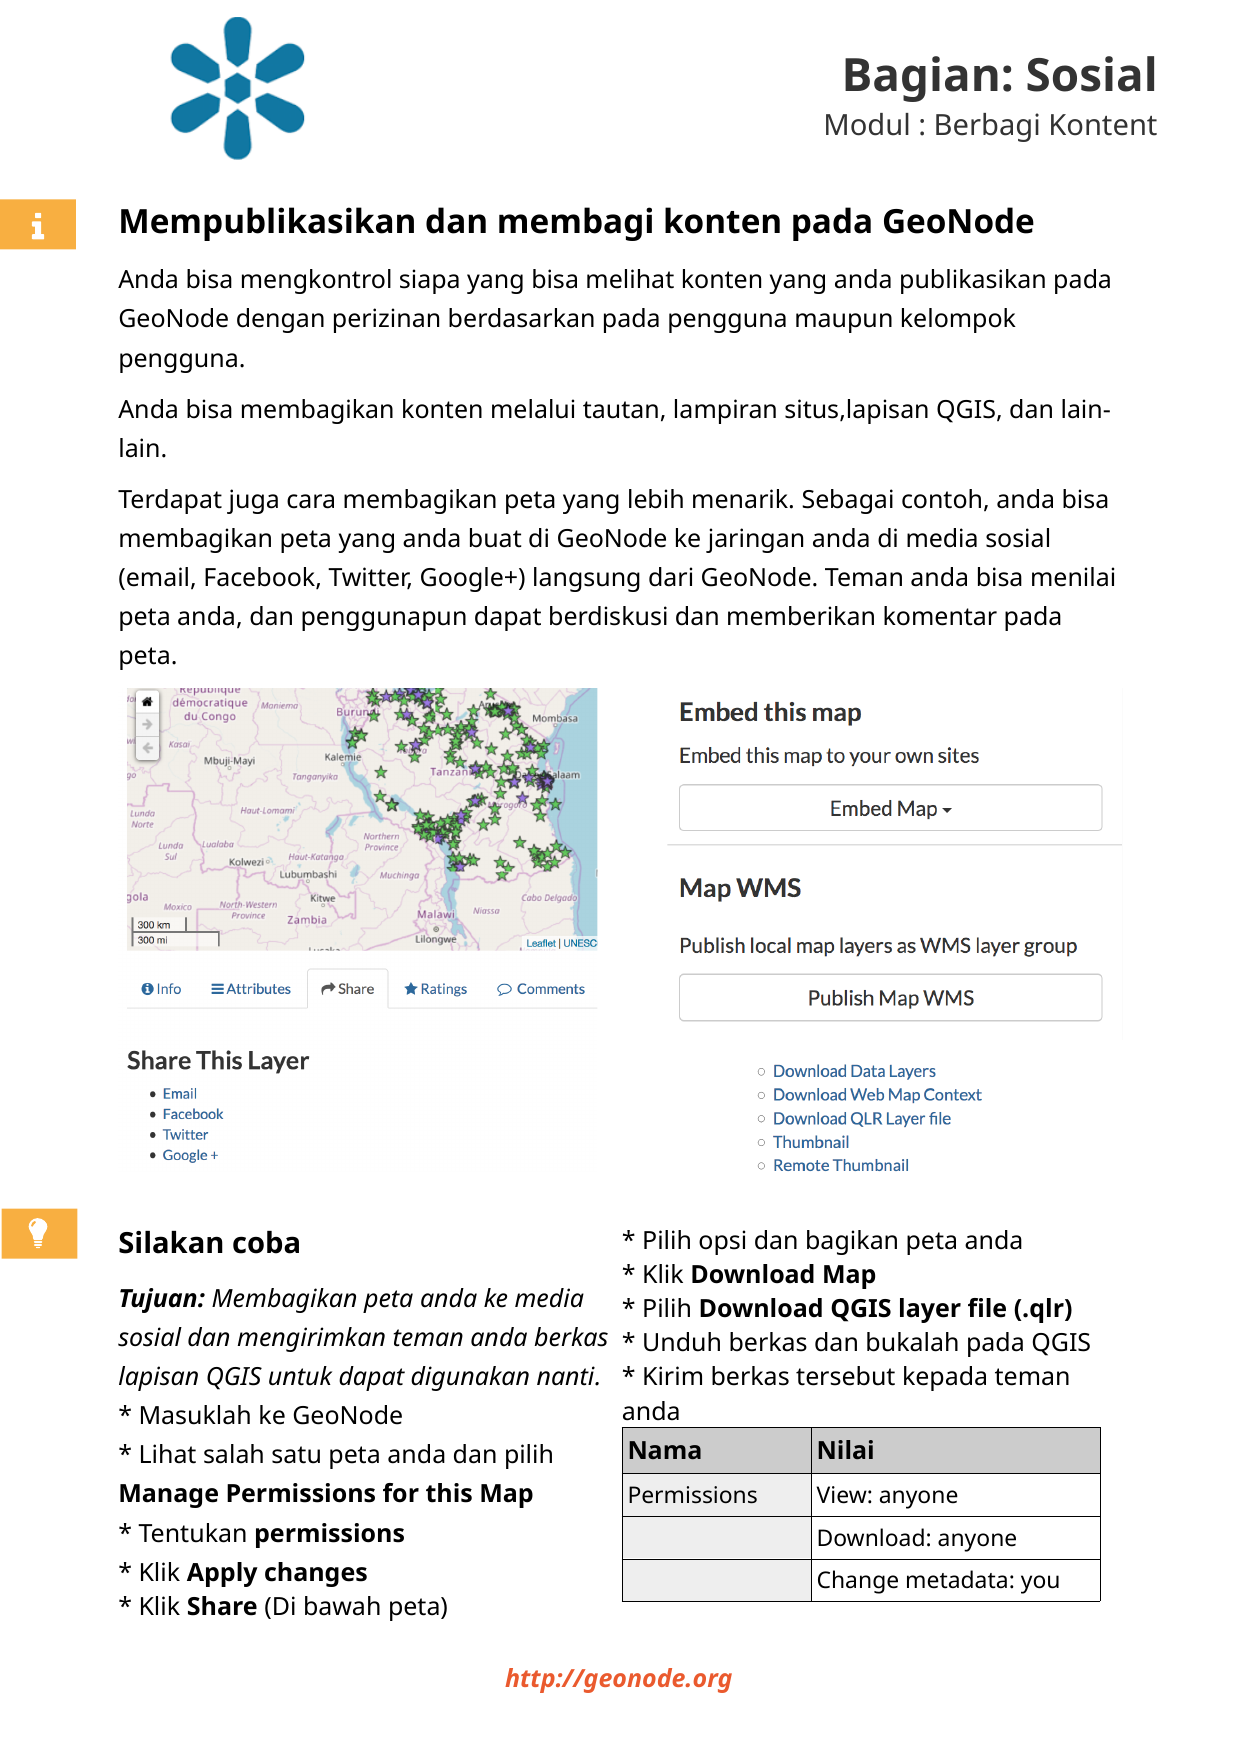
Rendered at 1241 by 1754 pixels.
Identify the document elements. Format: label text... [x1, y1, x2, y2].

text Silakan coba [118, 1223, 619, 1262]
table_cell Download: anyone [812, 1517, 1100, 1558]
text Anda bisa membagikan konten melalui tautan, lampiran situs,lapisan QGIS, dan lain-lain. [118, 391, 1122, 464]
text * Pilih opsi dan bagikan peta anda [622, 1223, 1122, 1257]
text * Unduh berkas dan bukalah pada QGIS [622, 1325, 1122, 1359]
text * Tentukan permissions [118, 1515, 619, 1549]
text * Klik Share (Di bawah peta) [118, 1588, 619, 1622]
table_header Nama [623, 1428, 811, 1473]
text * Pilih Download QGIS layer file (.qlr) [622, 1291, 1122, 1325]
picture [166, 17, 309, 160]
subtitle Mempublikasikan dan membagi konten pada GeoNode [118, 198, 1122, 243]
table_cell [623, 1560, 811, 1601]
text * Lihat salah satu peta anda dan pilih Manage Permissions for this Map [118, 1437, 619, 1510]
text * Klik Apply changes [118, 1554, 619, 1588]
table_cell [623, 1517, 811, 1558]
text Terdapat juga cara membagikan peta yang lebih menarik. Sebagai contoh, anda bisa membagikan peta yang anda buat di GeoNode ke jaringan anda di media sosial (email, Facebook, Twitter, Google+) langsung dari GeoNode. Teman anda bisa menilai peta anda, dan penggunapun dapat berdiskusi dan memberikan komentar pada peta. [118, 481, 1122, 672]
text * Kirim berkas tersebut kepada teman anda [622, 1359, 1122, 1427]
table_cell View: anyone [812, 1474, 1100, 1516]
text * Masuklah ke GeoNode [118, 1398, 619, 1432]
text Tujuan: Membagikan peta anda ke media sosial dan mengirimkan teman anda berkas lapisan QGIS untuk dapat digunakan nanti. [118, 1280, 619, 1393]
picture [118, 688, 598, 1172]
picture [751, 1057, 998, 1188]
text * Klik Download Map [622, 1257, 1122, 1291]
table_header Nilai [812, 1428, 1100, 1473]
picture [667, 688, 1123, 1040]
text Anda bisa mengkontrol siapa yang bisa melihat konten yang anda publikasikan pada GeoNode dengan perizinan berdasarkan pada pengguna maupun kelompok pengguna. [118, 262, 1122, 374]
table_cell Permissions [623, 1474, 811, 1516]
table_cell Change metadata: you [812, 1560, 1100, 1601]
